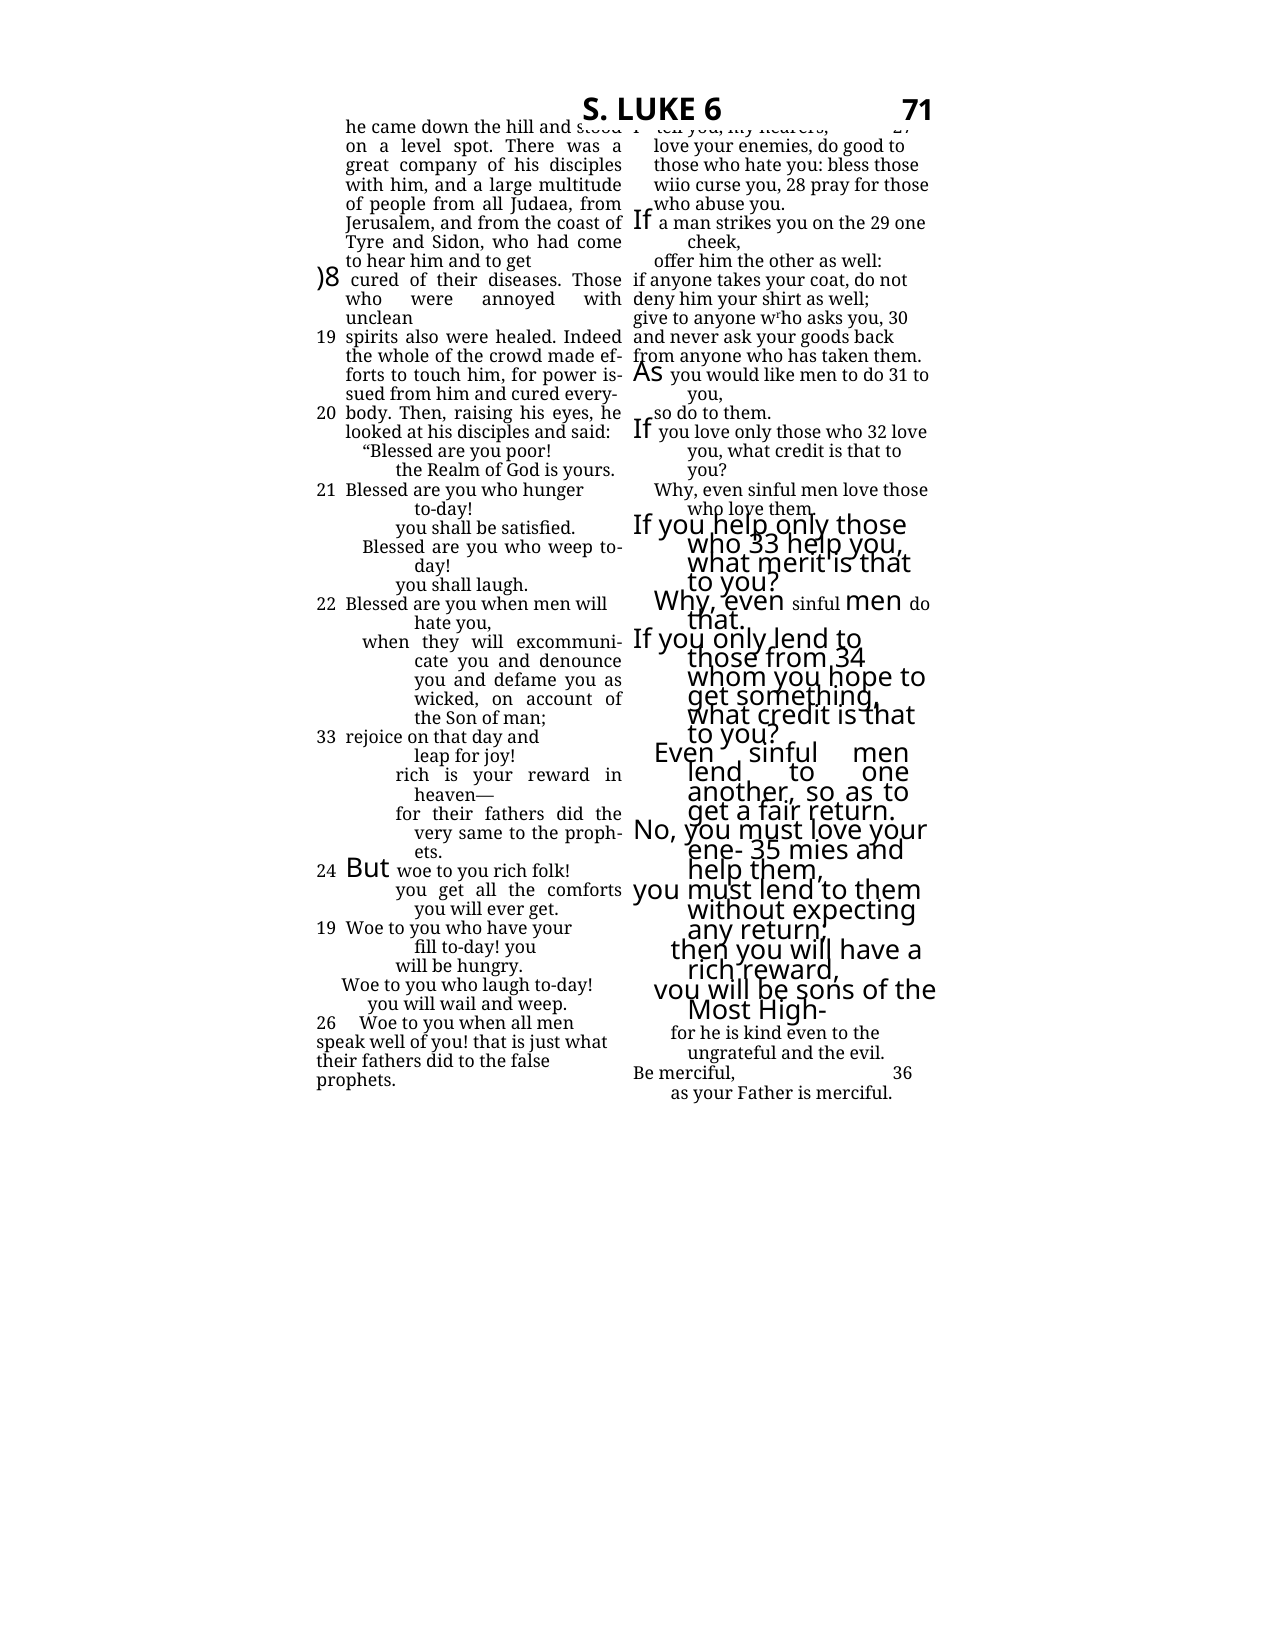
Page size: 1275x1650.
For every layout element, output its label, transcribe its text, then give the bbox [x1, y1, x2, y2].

text then you will have a rich reward, [670, 944, 939, 984]
text Be merciful, 36 [633, 1064, 939, 1084]
text when they will excommuni­cate you and denounce you and defame you as wicked, on account of the Son of man; [362, 633, 622, 728]
text As you would like men to do 31 to you, [633, 366, 939, 404]
list rejoice on that day and [316, 728, 622, 748]
list Woe to you who have your [316, 919, 622, 938]
text so do to them. [654, 404, 939, 423]
list Blessed are you when men will [316, 595, 622, 614]
list Blessed are you who hunger [316, 481, 622, 500]
text Why, even sinful men do that. [654, 595, 939, 633]
text the Realm of God is yours. [395, 462, 622, 481]
text to-day! [395, 500, 622, 519]
text If you only lend to those from 34 whom you hope to get something, what credit is that to you? [633, 633, 939, 748]
text for their fathers did the very same to the proph­ets. [395, 805, 622, 862]
text love your enemies, do good to those who hate you: bless those wiio curse you, 28 pray for those who abuse you. [654, 138, 939, 214]
text hate you, [395, 614, 622, 633]
text he came down the hill and stood on a level spot. There was a great company of his disciples with him, and a large multitude of people from all Judaea, from Jerusalem, and from the coast of Tyre and Sidon, who had come to hear him and to get [345, 118, 622, 271]
text offer him the other as well: [654, 252, 939, 271]
text )8 cured of their diseases. Those who were annoyed with unclean [316, 271, 622, 328]
text for he is kind even to the ungrateful and the evil. [670, 1024, 939, 1064]
text No, you must love your ene- 35 mies and help them, [633, 824, 939, 884]
list tell you, my hearers, 27 [633, 118, 939, 138]
text as your Father is merciful. [670, 1084, 939, 1104]
text If you help only those who 33 help you, what merit is that to you? [633, 519, 939, 595]
text fill to-day! you will be hungry. [395, 938, 562, 976]
text Blessed are you who weep to­day! [362, 538, 622, 576]
list spirits also were healed. Indeed the whole of the crowd made ef­forts to touch him, for power is­sued from him and cured every- [316, 328, 622, 404]
text you must lend to them with­out expecting any re­turn; [633, 884, 939, 944]
text give to anyone wrho asks you, 30 and never ask your goods back from anyone who has taken them. [633, 309, 939, 366]
list Woe to you when all men speak well of you! that is just what their fathers did to the false prophets. [316, 1014, 622, 1091]
text If you love only those who 32 love you, what credit is that to you? [633, 423, 939, 481]
text “Blessed are you poor! [362, 443, 622, 462]
text you shall laugh. [395, 576, 622, 595]
text If a man strikes you on the 29 one cheek, [633, 214, 939, 252]
text vou will be sons of the Most High- [654, 984, 939, 1024]
text Woe to you who laugh to-day! you will wail and weep. [316, 976, 618, 1014]
text rich is your reward in heaven— [395, 767, 622, 805]
text you shall be satisfied. [395, 519, 622, 538]
text Even sinful men lend to one another, so as to get a fair return. [654, 748, 909, 824]
list body. Then, raising his eyes, he looked at his disciples and said: [316, 404, 622, 443]
list But woe to you rich folk! [316, 862, 622, 881]
text Why, even sinful men love those who love them. [654, 481, 939, 519]
text leap for joy! [395, 748, 622, 767]
text you get all the comforts you will ever get. [395, 881, 622, 919]
text if anyone takes your coat, do not deny him your shirt as well; [633, 271, 939, 309]
